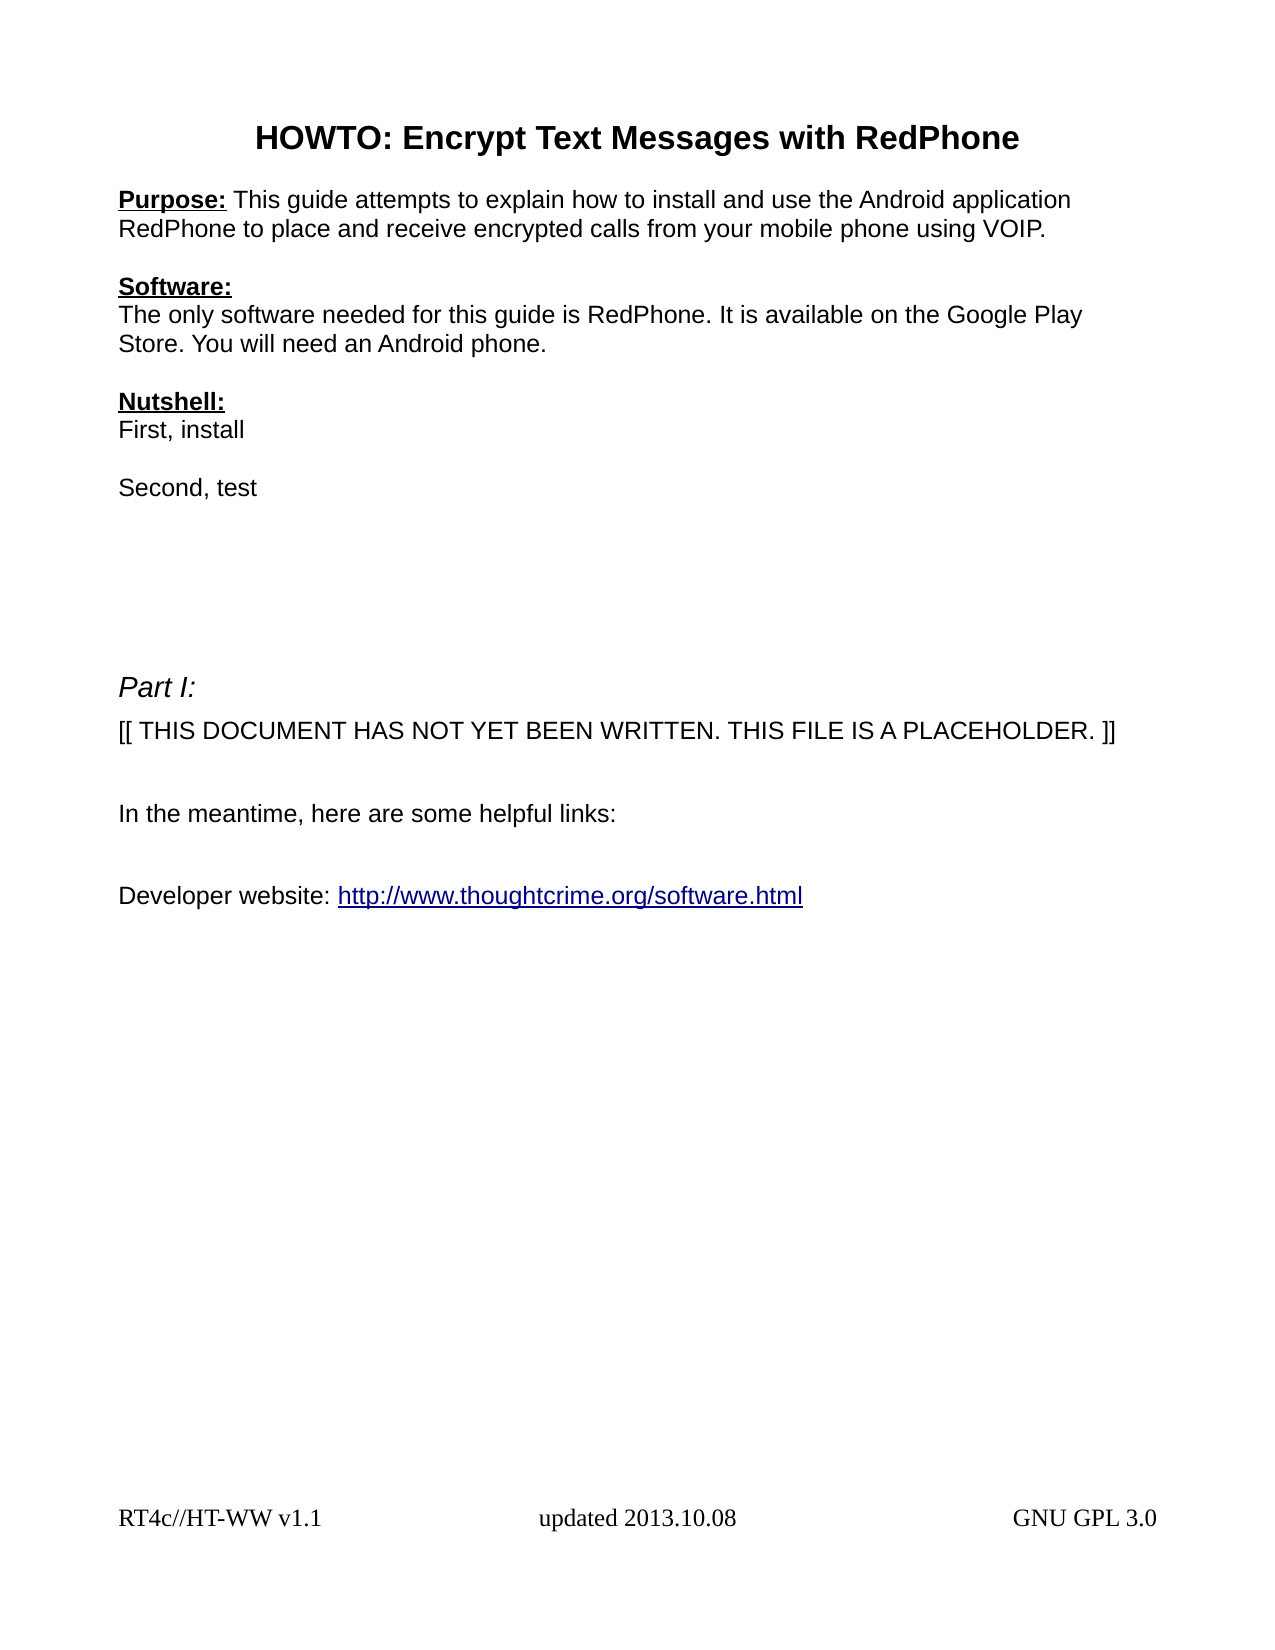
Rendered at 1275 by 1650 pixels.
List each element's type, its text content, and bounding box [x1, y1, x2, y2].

text In the meantime, here are some helpful links: [118, 799, 1157, 828]
text HOWTO: Encrypt Text Messages with RedPhone [118, 118, 1157, 157]
text [[ THIS DOCUMENT HAS NOT YET BEEN WRITTEN. THIS FILE IS A PLACEHOLDER. ]] [118, 716, 1157, 745]
text Developer website: http://www.thoughtcrime.org/software.html [118, 881, 1157, 910]
text Purpose: This guide attempts to explain how to install and use the Android application RedPhone to place and receive encrypted calls from your mobile phone using VOIP. [118, 185, 1157, 243]
text Software: [118, 272, 1157, 300]
text Second, test [118, 473, 1157, 502]
text The only software needed for this guide is RedPhone. It is available on the Google Play Store. You will need an Android phone. [118, 300, 1157, 358]
text First, install [118, 415, 1157, 444]
subtitle Part I: [118, 670, 1157, 704]
text Nutshell: [118, 387, 1157, 415]
